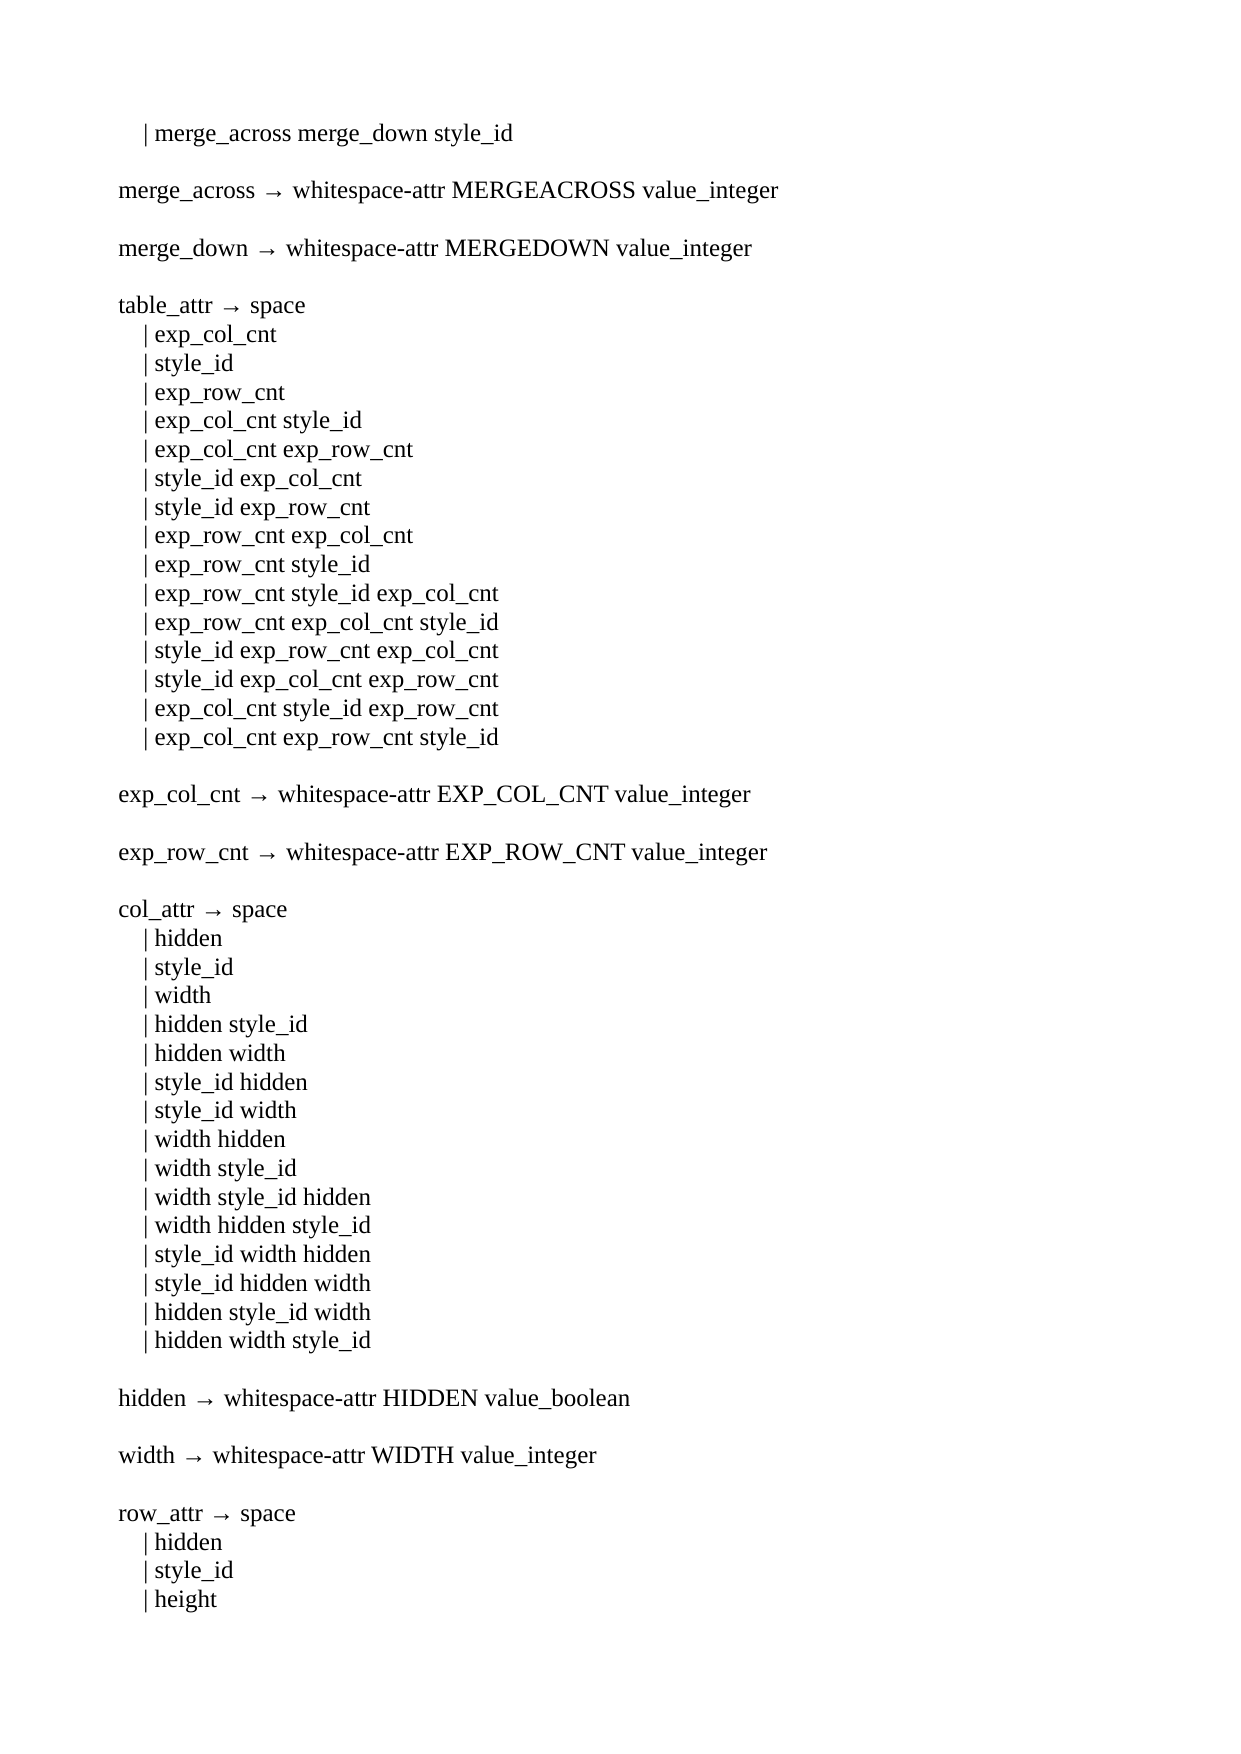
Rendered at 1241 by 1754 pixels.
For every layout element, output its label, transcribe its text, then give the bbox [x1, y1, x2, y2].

text | exp_row_cnt exp_col_cnt style_id [118, 607, 1122, 636]
text | height [118, 1584, 1122, 1613]
text | width hidden style_id [118, 1211, 1122, 1239]
text col_attr → space [118, 894, 1122, 923]
text | style_id width hidden [118, 1239, 1122, 1268]
text | style_id [118, 1556, 1122, 1584]
text | style_id exp_row_cnt exp_col_cnt [118, 636, 1122, 664]
text | style_id [118, 348, 1122, 377]
text table_attr → space [118, 291, 1122, 319]
text | exp_col_cnt exp_row_cnt [118, 434, 1122, 463]
text | hidden [118, 923, 1122, 952]
text | style_id width [118, 1096, 1122, 1124]
text row_attr → space [118, 1498, 1122, 1527]
text | hidden width [118, 1038, 1122, 1067]
text exp_col_cnt → whitespace-attr EXP_COL_CNT value_integer [118, 779, 1122, 808]
text merge_across → whitespace-attr MERGEACROSS value_integer [118, 176, 1122, 204]
text | exp_row_cnt style_id exp_col_cnt [118, 578, 1122, 607]
text | exp_col_cnt style_id [118, 406, 1122, 434]
text | width style_id [118, 1153, 1122, 1182]
text | exp_row_cnt [118, 377, 1122, 406]
text width → whitespace-attr WIDTH value_integer [118, 1441, 1122, 1469]
text | exp_col_cnt style_id exp_row_cnt [118, 693, 1122, 722]
text | hidden style_id [118, 1009, 1122, 1038]
text | exp_row_cnt style_id [118, 549, 1122, 578]
text | width style_id hidden [118, 1182, 1122, 1211]
text | style_id hidden width [118, 1268, 1122, 1297]
text | exp_col_cnt [118, 319, 1122, 348]
text | style_id hidden [118, 1067, 1122, 1096]
text | style_id exp_row_cnt [118, 492, 1122, 521]
text exp_row_cnt → whitespace-attr EXP_ROW_CNT value_integer [118, 837, 1122, 866]
text | style_id [118, 952, 1122, 981]
text merge_down → whitespace-attr MERGEDOWN value_integer [118, 233, 1122, 262]
text | width hidden [118, 1124, 1122, 1153]
text | hidden [118, 1527, 1122, 1556]
text | merge_across merge_down style_id [118, 118, 1122, 147]
text hidden → whitespace-attr HIDDEN value_boolean [118, 1383, 1122, 1412]
text | exp_row_cnt exp_col_cnt [118, 521, 1122, 549]
text | exp_col_cnt exp_row_cnt style_id [118, 722, 1122, 751]
text | hidden width style_id [118, 1326, 1122, 1354]
text | hidden style_id width [118, 1297, 1122, 1326]
text | style_id exp_col_cnt exp_row_cnt [118, 664, 1122, 693]
text | style_id exp_col_cnt [118, 463, 1122, 492]
text | width [118, 981, 1122, 1009]
